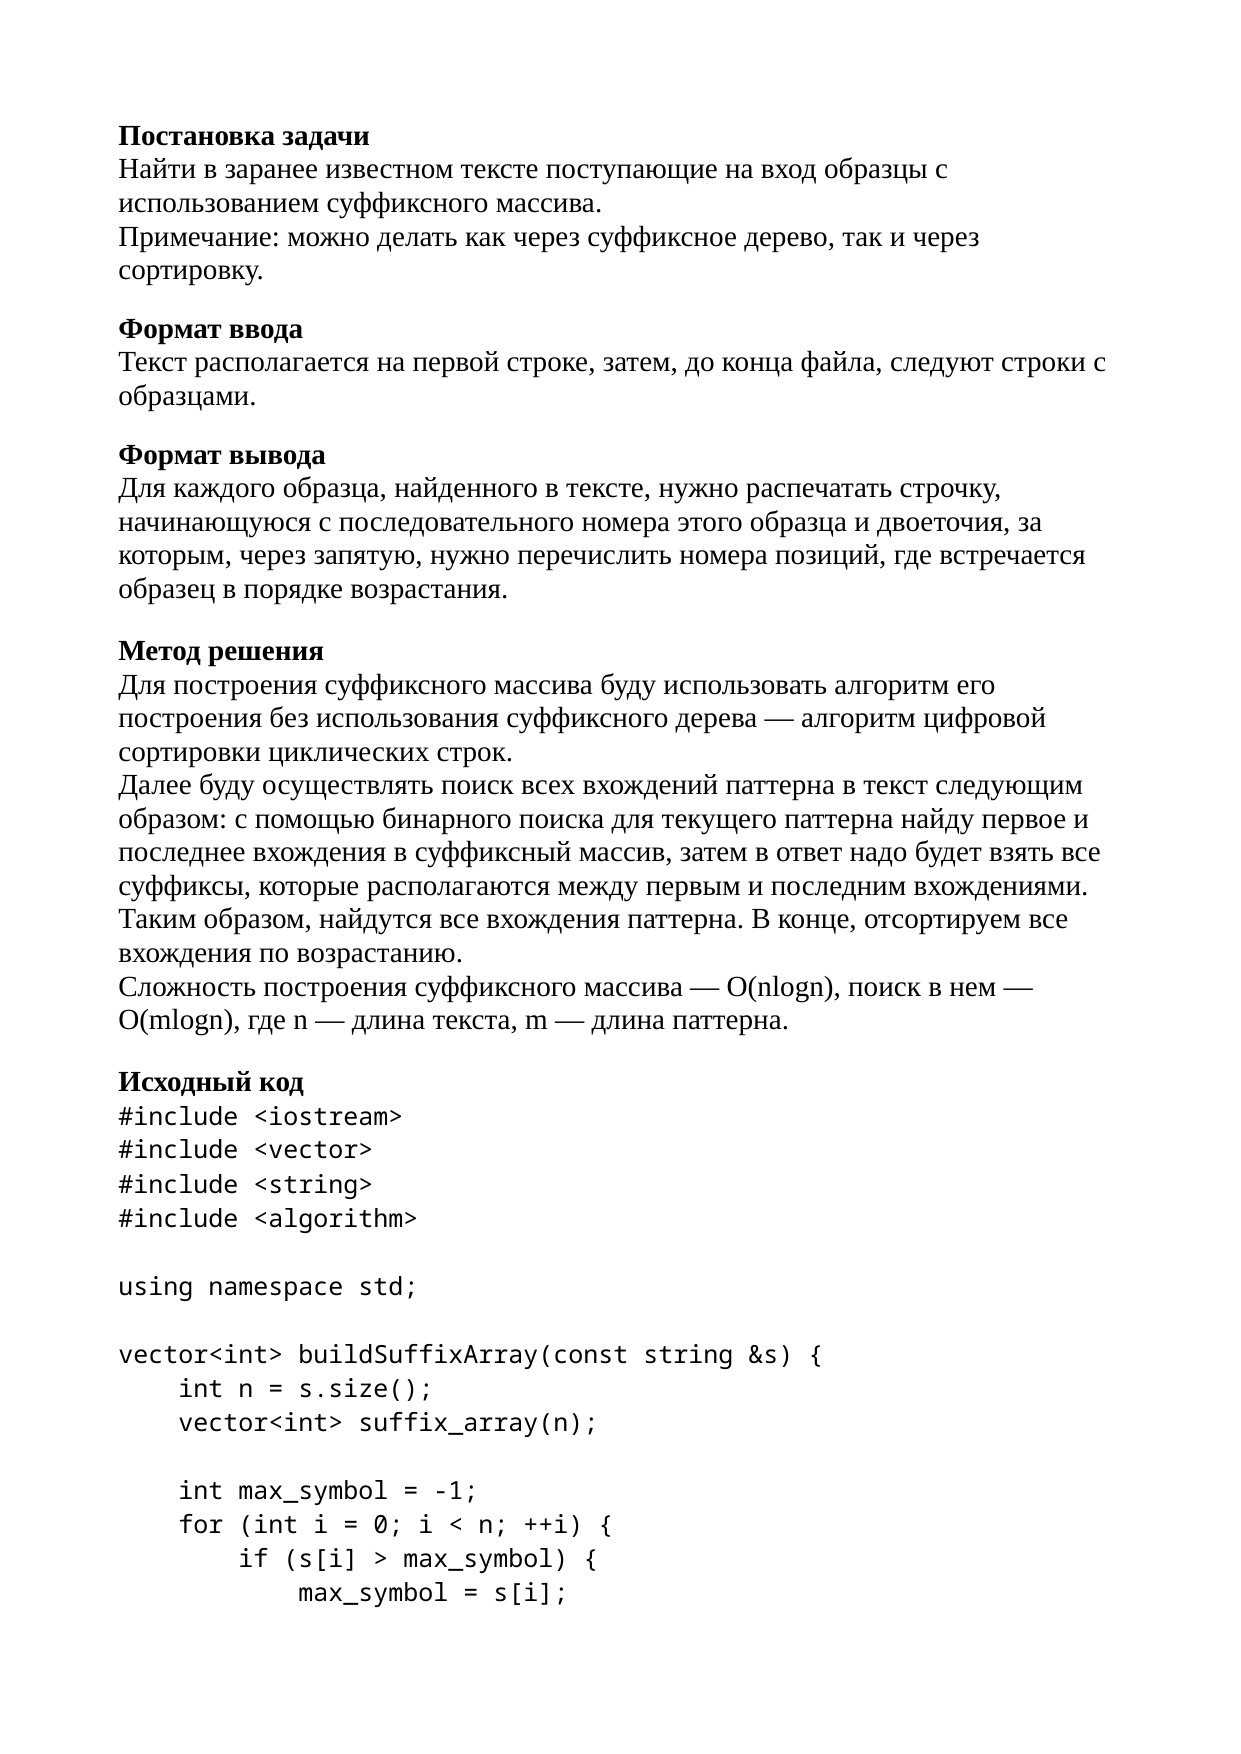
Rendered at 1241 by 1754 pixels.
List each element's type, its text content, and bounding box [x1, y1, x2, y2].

text vector<int> suffix_array(n); [118, 1405, 1122, 1439]
text #include <vector> [118, 1132, 1122, 1166]
text if (s[i] > max_symbol) { [118, 1541, 1122, 1575]
text Сложность построения суффиксного массива — O(nlogn), поиск в нем — O(mlogn), где n — длина текста, m — длина паттерна. [118, 969, 1122, 1036]
text Найти в заранее известном тексте поступающие на вход образцы с использованием суффиксного массива. [118, 152, 1122, 219]
text #include <string> [118, 1166, 1122, 1200]
text Формат вывода [118, 437, 1122, 470]
text int n = s.size(); [118, 1371, 1122, 1405]
text using namespace std; [118, 1268, 1122, 1302]
text max_symbol = s[i]; [118, 1575, 1122, 1609]
text Текст располагается на первой строке, затем, до конца файла, следуют строки с образцами. [118, 344, 1122, 412]
text vector<int> buildSuffixArray(const string &s) { [118, 1337, 1122, 1371]
text Для построения суффиксного массива буду использовать алгоритм его построения без использования суффиксного дерева — алгоритм цифровой сортировки циклических строк. [118, 667, 1122, 767]
text Далее буду осуществлять поиск всех вхождений паттерна в текст следующим образом: с помощью бинарного поиска для текущего паттерна найду первое и последнее вхождения в суффиксный массив, затем в ответ надо будет взять все суффиксы, которые располагаются между первым и последним вхождениями. Таким образом, найдутся все вхождения паттерна. В конце, отсортируем все вхождения по возрастанию. [118, 767, 1122, 969]
text Постановка задачи [118, 118, 1122, 152]
text Исходный код [118, 1064, 1122, 1098]
text int max_symbol = -1; [118, 1473, 1122, 1507]
text for (int i = 0; i < n; ++i) { [118, 1507, 1122, 1541]
text Метод решения [118, 633, 1122, 667]
text Формат ввода [118, 311, 1122, 344]
text #include <algorithm> [118, 1200, 1122, 1234]
text Примечание: можно делать как через суффиксное дерево, так и через сортировку. [118, 219, 1122, 286]
text #include <iostream> [118, 1098, 1122, 1132]
text Для каждого образца, найденного в тексте, нужно распечатать строчку, начинающуюся с последовательного номера этого образца и двоеточия, за которым, через запятую, нужно перечислить номера позиций, где встречается образец в порядке возрастания. [118, 470, 1122, 604]
